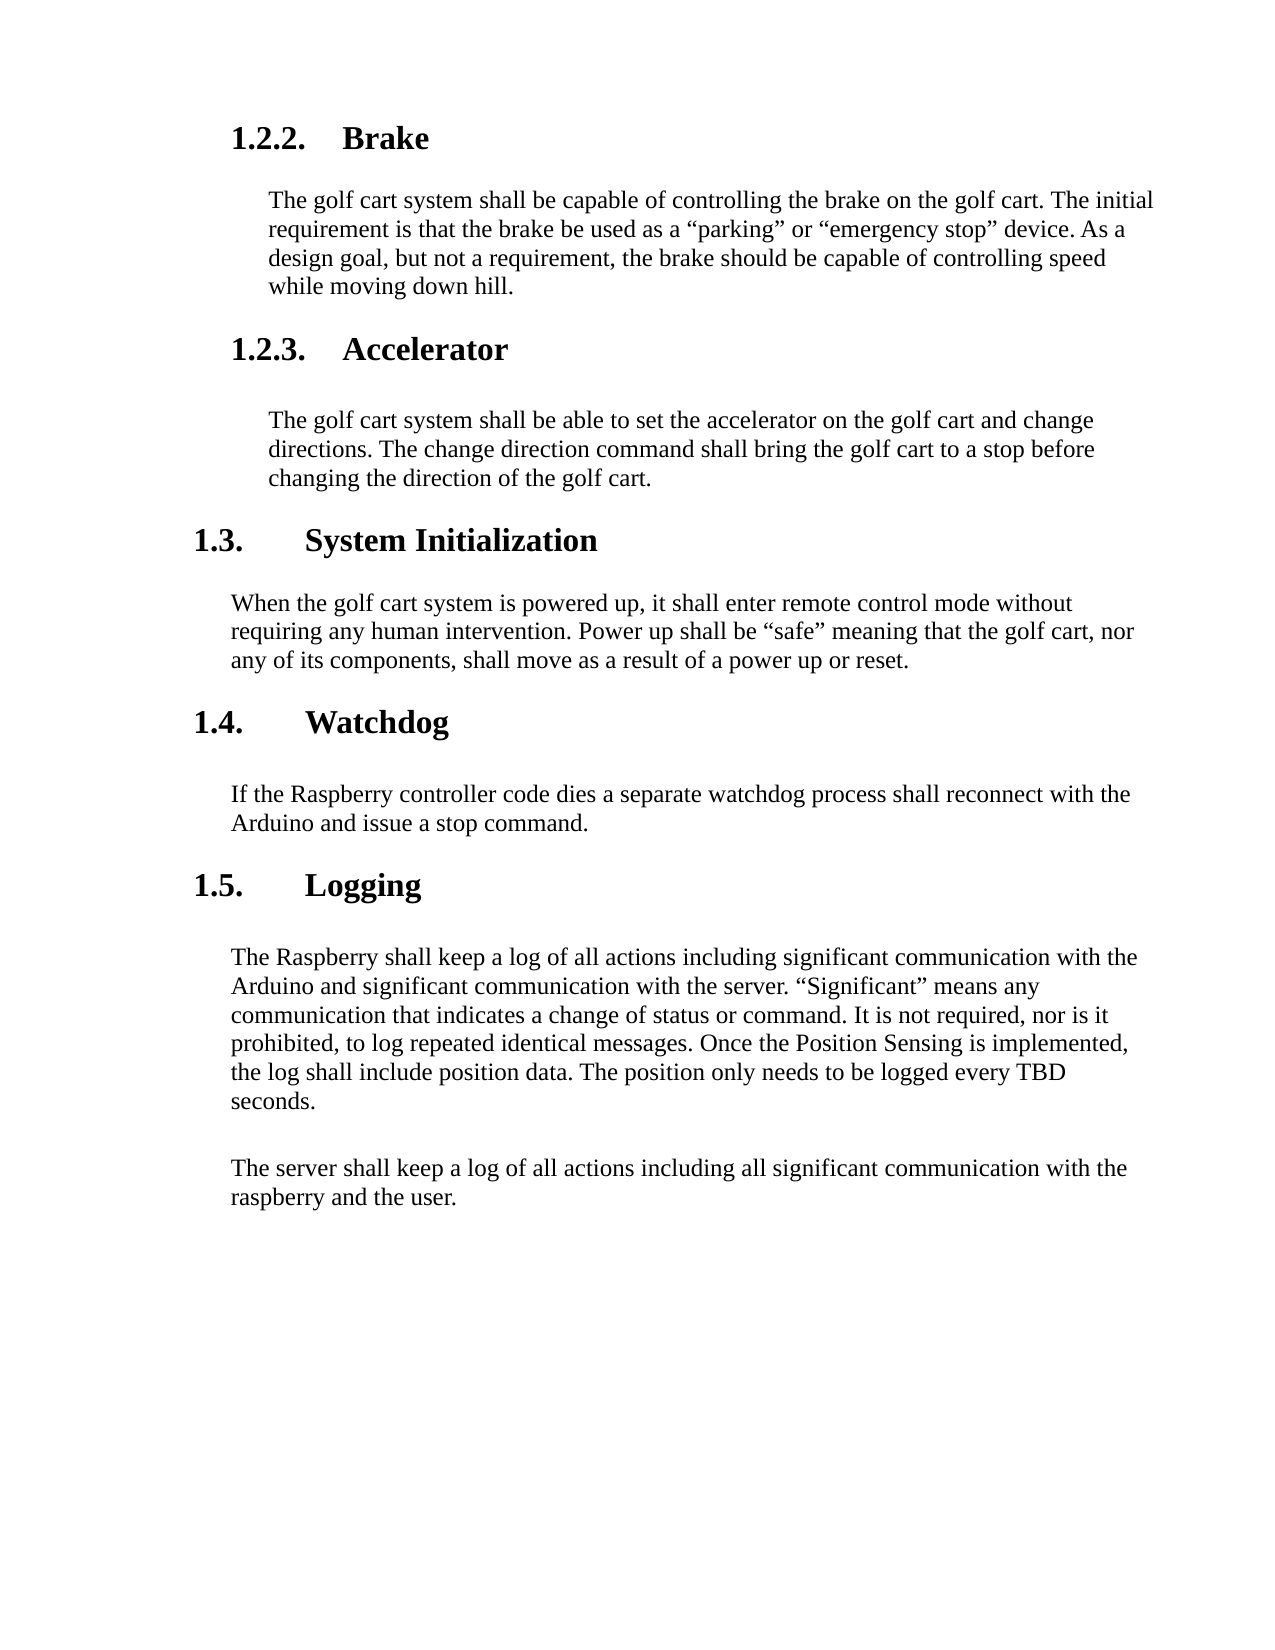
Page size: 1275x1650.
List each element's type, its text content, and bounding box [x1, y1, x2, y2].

list The Raspberry shall keep a log of all actions including significant communication with the Arduino and significant communication with the server. “Significant” means any communication that indicates a change of status or command. It is not required, nor is it prohibited, to log repeated identical messages. Once the Position Sensing is implemented, the log shall include position data. The position only needs to be logged every TBD seconds. [193, 942, 1157, 1115]
list System Initialization [193, 521, 1157, 559]
list Brake [231, 118, 1157, 156]
list Logging [193, 866, 1157, 904]
list The golf cart system shall be able to set the accelerator on the golf cart and change directions. The change direction command shall bring the golf cart to a stop before changing the direction of the golf cart. [231, 406, 1157, 492]
list If the Raspberry controller code dies a separate watchdog process shall reconnect with the Arduino and issue a stop command. [193, 779, 1157, 837]
list Accelerator [231, 329, 1157, 367]
list The server shall keep a log of all actions including all significant communication with the raspberry and the user. [193, 1153, 1157, 1211]
list Watchdog [193, 703, 1157, 741]
list When the golf cart system is powered up, it shall enter remote control mode without requiring any human intervention. Power up shall be “safe” meaning that the golf cart, nor any of its components, shall move as a result of a power up or reset. [193, 588, 1157, 674]
list The golf cart system shall be capable of controlling the brake on the golf cart. The initial requirement is that the brake be used as a “parking” or “emergency stop” device. As a design goal, but not a requirement, the brake should be capable of controlling speed while moving down hill. [231, 185, 1157, 300]
